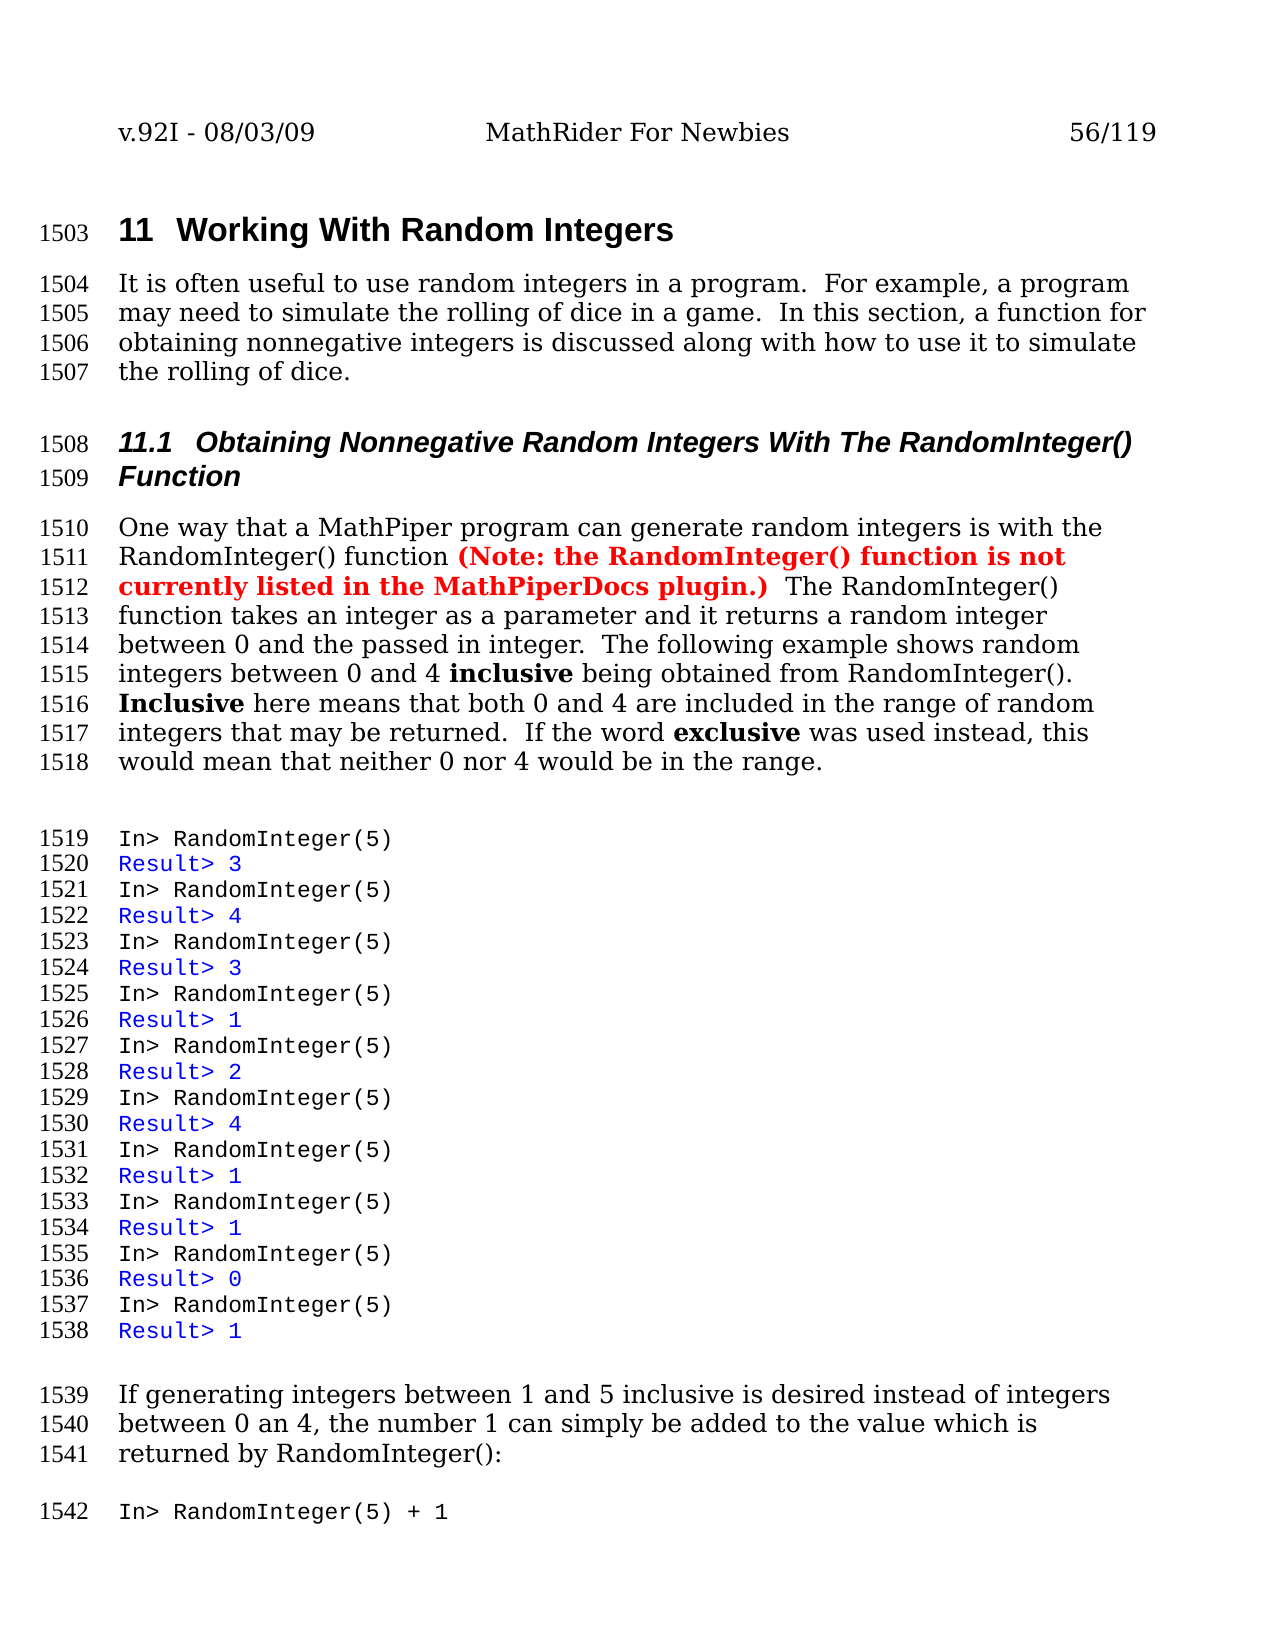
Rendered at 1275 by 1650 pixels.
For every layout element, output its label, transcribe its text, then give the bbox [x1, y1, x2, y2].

text Result> 1 [118, 1008, 1157, 1034]
text Result> 4 [118, 1112, 1157, 1138]
text Result> 1 [118, 1320, 1157, 1346]
text In> RandomInteger(5) [118, 931, 1157, 957]
text Result> 2 [118, 1060, 1157, 1086]
text If generating integers between 1 and 5 inclusive is desired instead of integers between 0 an 4, the number 1 can simply be added to the value which is returned by RandomInteger(): [118, 1381, 1157, 1468]
text In> RandomInteger(5) [118, 879, 1157, 905]
subtitle Obtaining Nonnegative Random Integers With The RandomInteger() Function [118, 425, 1157, 492]
text In> RandomInteger(5) [118, 1034, 1157, 1060]
text In> RandomInteger(5) [118, 1086, 1157, 1112]
subtitle Working With Random Integers [118, 210, 1157, 248]
text In> RandomInteger(5) [118, 1294, 1157, 1320]
text Result> 1 [118, 1216, 1157, 1242]
text In> RandomInteger(5) [118, 1190, 1157, 1216]
text Result> 3 [118, 853, 1157, 879]
text In> RandomInteger(5) [118, 827, 1157, 853]
text Result> 1 [118, 1164, 1157, 1190]
text Result> 3 [118, 957, 1157, 982]
text In> RandomInteger(5) [118, 1138, 1157, 1164]
text In> RandomInteger(5) [118, 1242, 1157, 1268]
text In> RandomInteger(5) + 1 [118, 1500, 1157, 1526]
text Result> 4 [118, 905, 1157, 931]
text One way that a MathPiper program can generate random integers is with the RandomInteger() function (Note: the RandomInteger() function is not currently listed in the MathPiperDocs plugin.) The RandomInteger() function takes an integer as a parameter and it returns a random integer between 0 and the passed in integer. The following example shows random integers between 0 and 4 inclusive being obtained from RandomInteger(). Inclusive here means that both 0 and 4 are included in the range of random integers that may be returned. If the word exclusive was used instead, this would mean that neither 0 nor 4 would be in the range. [118, 513, 1157, 777]
text Result> 0 [118, 1268, 1157, 1294]
text In> RandomInteger(5) [118, 982, 1157, 1008]
text It is often useful to use random integers in a program. For example, a program may need to simulate the rolling of dice in a game. In this section, a function for obtaining nonnegative integers is discussed along with how to use it to simulate the rolling of dice. [118, 269, 1157, 386]
